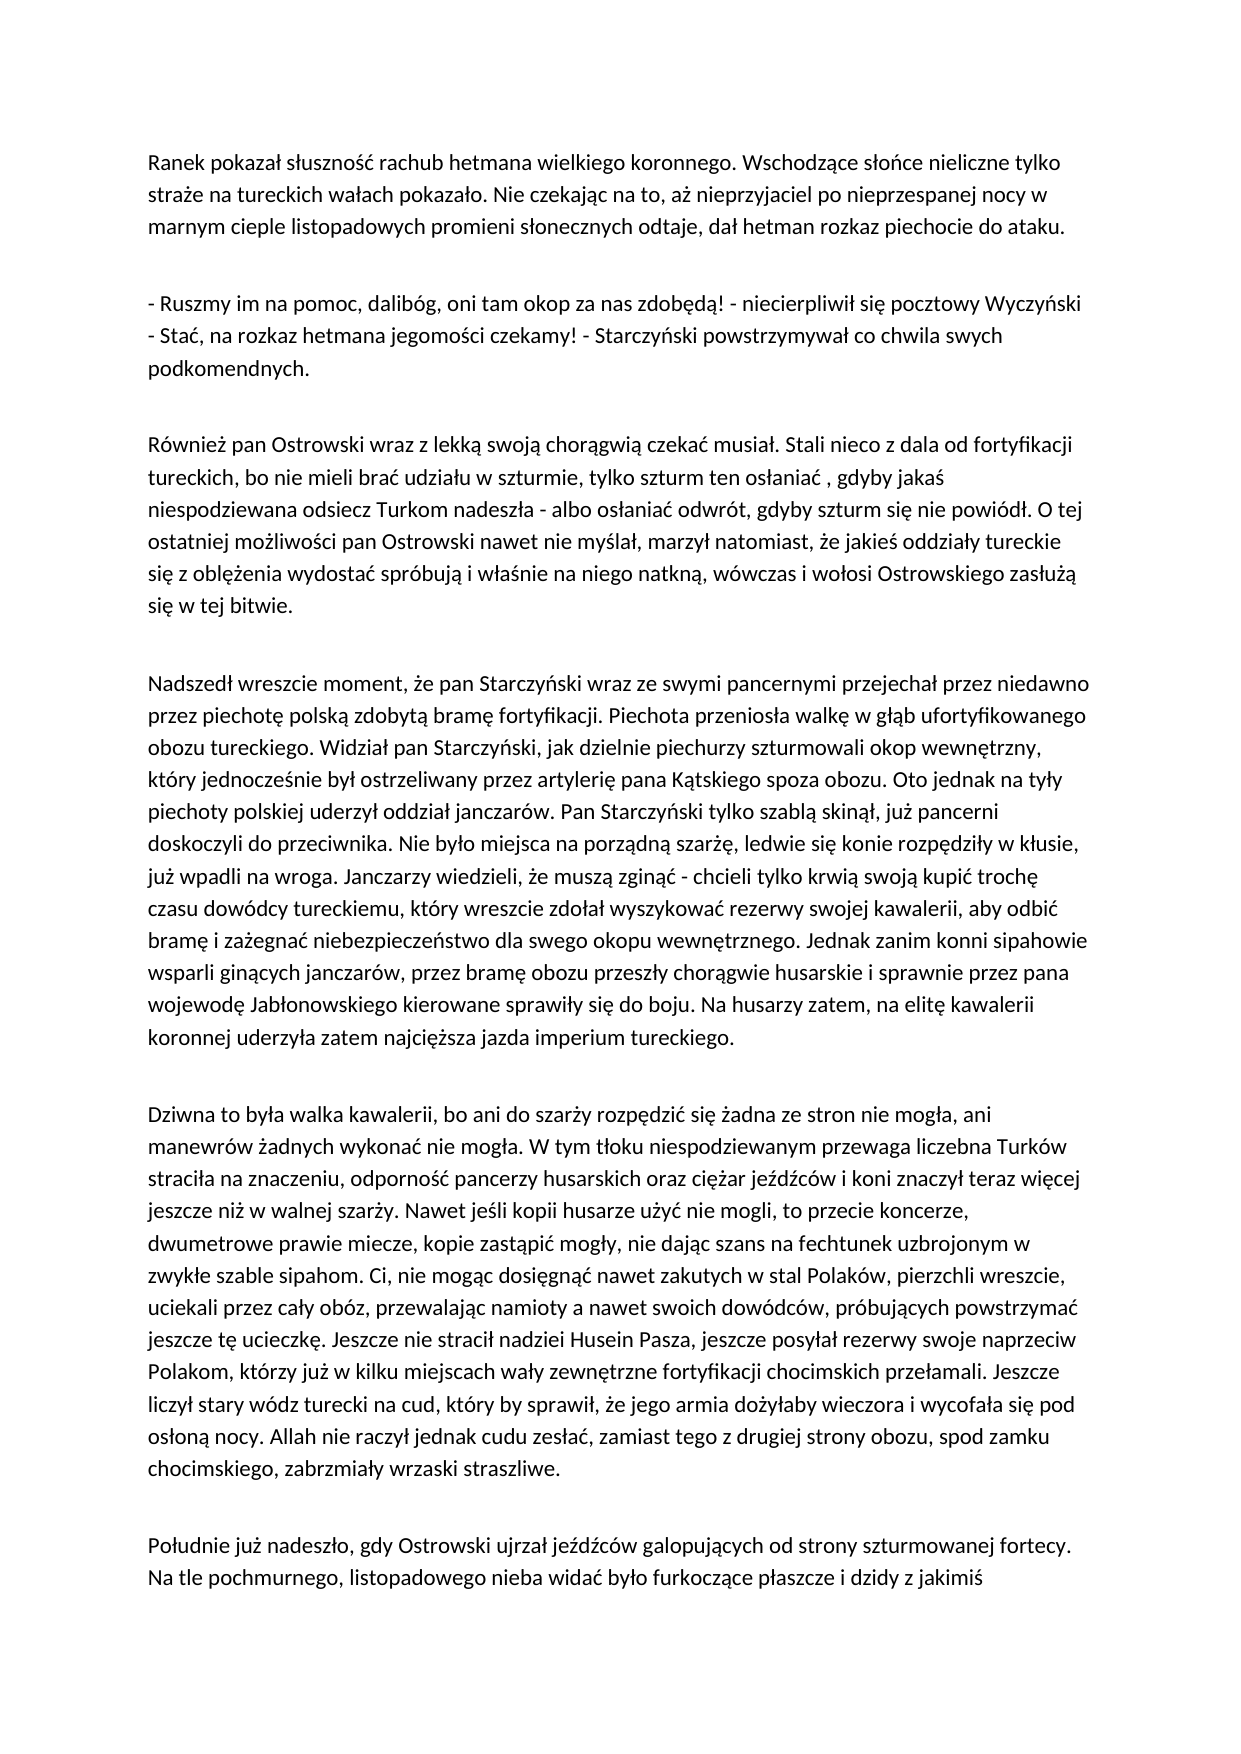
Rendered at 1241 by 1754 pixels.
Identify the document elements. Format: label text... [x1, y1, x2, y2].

text Ranek pokazał słuszność rachub hetmana wielkiego koronnego. Wschodzące słońce nieliczne tylko straże na tureckich wałach pokazało. Nie czekając na to, aż nieprzyjaciel po nieprzespanej nocy w marnym cieple listopadowych promieni słonecznych odtaje, dał hetman rozkaz piechocie do ataku. [148, 148, 1093, 240]
text Również pan Ostrowski wraz z lekką swoją chorągwią czekać musiał. Stali nieco z dala od fortyfikacji tureckich, bo nie mieli brać udziału w szturmie, tylko szturm ten osłaniać , gdyby jakaś niespodziewana odsiecz Turkom nadeszła - albo osłaniać odwrót, gdyby szturm się nie powiódł. O tej ostatniej możliwości pan Ostrowski nawet nie myślał, marzył natomiast, że jakieś oddziały tureckie się z oblężenia wydostać spróbują i właśnie na niego natkną, wówczas i wołosi Ostrowskiego zasłużą się w tej bitwie. [148, 430, 1093, 619]
text - Ruszmy im na pomoc, dalibóg, oni tam okop za nas zdobędą! - niecierpliwił się pocztowy Wyczyński [148, 289, 1093, 317]
text Nadszedł wreszcie moment, że pan Starczyński wraz ze swymi pancernymi przejechał przez niedawno przez piechotę polską zdobytą bramę fortyfikacji. Piechota przeniosła walkę w głąb ufortyfikowanego obozu tureckiego. Widział pan Starczyński, jak dzielnie piechurzy szturmowali okop wewnętrzny, który jednocześnie był ostrzeliwany przez artylerię pana Kątskiego spoza obozu. Oto jednak na tyły piechoty polskiej uderzył oddział janczarów. Pan Starczyński tylko szablą skinął, już pancerni doskoczyli do przeciwnika. Nie było miejsca na porządną szarżę, ledwie się konie rozpędziły w kłusie, już wpadli na wroga. Janczarzy wiedzieli, że muszą zginąć - chcieli tylko krwią swoją kupić trochę czasu dowódcy tureckiemu, który wreszcie zdołał wyszykować rezerwy swojej kawalerii, aby odbić bramę i zażegnać niebezpieczeństwo dla swego okopu wewnętrznego. Jednak zanim konni sipahowie wsparli ginących janczarów, przez bramę obozu przeszły chorągwie husarskie i sprawnie przez pana wojewodę Jabłonowskiego kierowane sprawiły się do boju. Na husarzy zatem, na elitę kawalerii koronnej uderzyła zatem najcięższa jazda imperium tureckiego. [148, 669, 1093, 1051]
text - Stać, na rozkaz hetmana jegomości czekamy! - Starczyński powstrzymywał co chwila swych podkomendnych. [148, 321, 1093, 382]
text Dziwna to była walka kawalerii, bo ani do szarży rozpędzić się żadna ze stron nie mogła, ani manewrów żadnych wykonać nie mogła. W tym tłoku niespodziewanym przewaga liczebna Turków straciła na znaczeniu, odporność pancerzy husarskich oraz ciężar jeźdźców i koni znaczył teraz więcej jeszcze niż w walnej szarży. Nawet jeśli kopii husarze użyć nie mogli, to przecie koncerze, dwumetrowe prawie miecze, kopie zastąpić mogły, nie dając szans na fechtunek uzbrojonym w zwykłe szable sipahom. Ci, nie mogąc dosięgnąć nawet zakutych w stal Polaków, pierzchli wreszcie, uciekali przez cały obóz, przewalając namioty a nawet swoich dowódców, próbujących powstrzymać jeszcze tę ucieczkę. Jeszcze nie stracił nadziei Husein Pasza, jeszcze posyłał rezerwy swoje naprzeciw Polakom, którzy już w kilku miejscach wały zewnętrzne fortyfikacji chocimskich przełamali. Jeszcze liczył stary wódz turecki na cud, który by sprawił, że jego armia dożyłaby wieczora i wycofała się pod osłoną nocy. Allah nie raczył jednak cudu zesłać, zamiast tego z drugiej strony obozu, spod zamku chocimskiego, zabrzmiały wrzaski straszliwe. [148, 1100, 1093, 1482]
text Południe już nadeszło, gdy Ostrowski ujrzał jeźdźców galopujących od strony szturmowanej fortecy. Na tle pochmurnego, listopadowego nieba widać było furkoczące płaszcze i dzidy z jakimiś [148, 1531, 1093, 1592]
